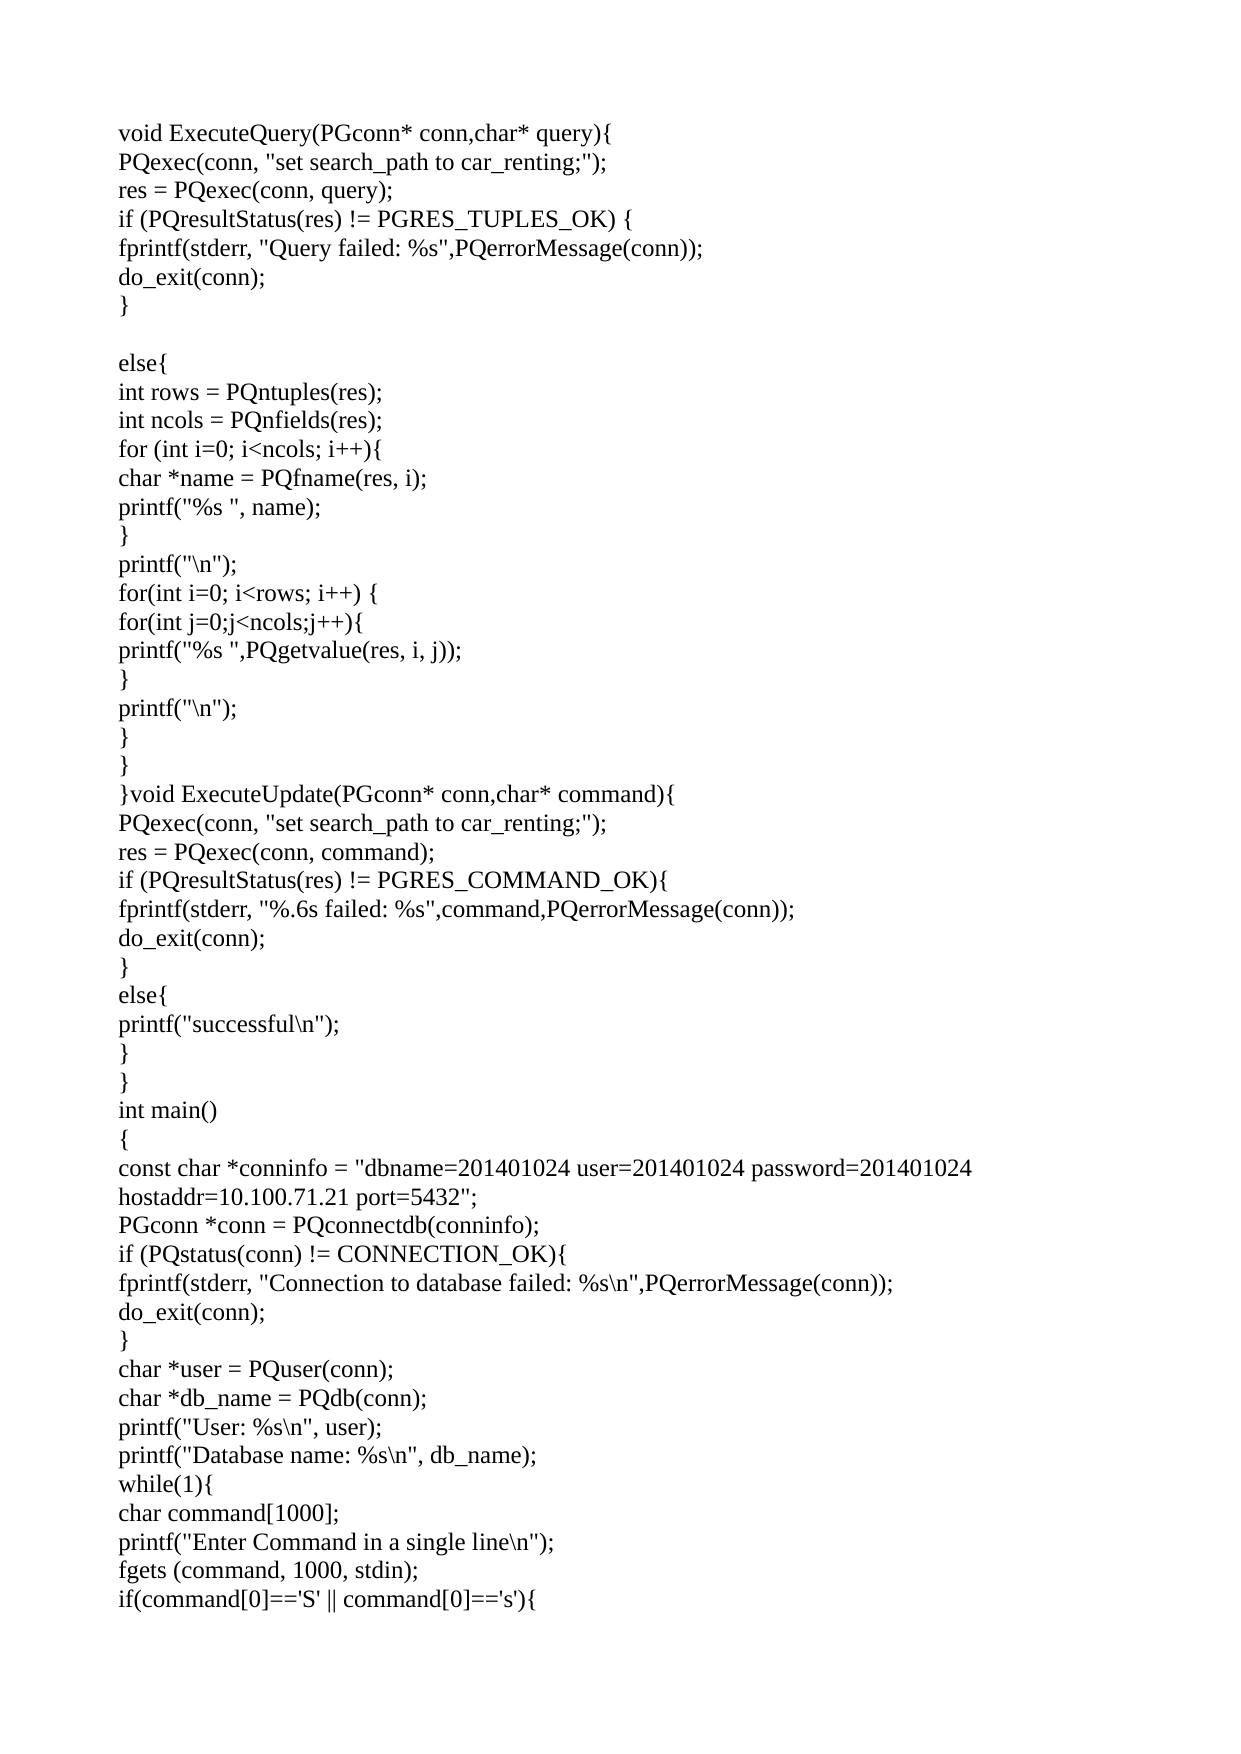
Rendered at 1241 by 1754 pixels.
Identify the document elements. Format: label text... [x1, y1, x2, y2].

text char command[1000]; [118, 1498, 1122, 1527]
text res = PQexec(conn, query); [118, 176, 1122, 204]
text void ExecuteQuery(PGconn* conn,char* query){ [118, 118, 1122, 147]
text int rows = PQntuples(res); [118, 377, 1122, 406]
text if (PQresultStatus(res) != PGRES_TUPLES_OK) { [118, 204, 1122, 233]
text int main() [118, 1096, 1122, 1124]
text } [118, 952, 1122, 981]
text if (PQstatus(conn) != CONNECTION_OK){ [118, 1239, 1122, 1268]
text }void ExecuteUpdate(PGconn* conn,char* command){ [118, 779, 1122, 808]
text printf("%s ", name); [118, 492, 1122, 521]
text fgets (command, 1000, stdin); [118, 1556, 1122, 1584]
text } [118, 664, 1122, 693]
text } [118, 1326, 1122, 1354]
text PQexec(conn, "set search_path to car_renting;"); [118, 808, 1122, 837]
text printf("%s ",PQgetvalue(res, i, j)); [118, 636, 1122, 664]
text const char *conninfo = "dbname=201401024 user=201401024 password=201401024 [118, 1153, 1122, 1182]
text fprintf(stderr, "%.6s failed: %s",command,PQerrorMessage(conn)); [118, 894, 1122, 923]
text if (PQresultStatus(res) != PGRES_COMMAND_OK){ [118, 866, 1122, 894]
text } [118, 751, 1122, 779]
text } [118, 1038, 1122, 1067]
text else{ [118, 348, 1122, 377]
text do_exit(conn); [118, 1297, 1122, 1326]
text PGconn *conn = PQconnectdb(conninfo); [118, 1211, 1122, 1239]
text do_exit(conn); [118, 262, 1122, 291]
text int ncols = PQnfields(res); [118, 406, 1122, 434]
text } [118, 521, 1122, 549]
text fprintf(stderr, "Query failed: %s",PQerrorMessage(conn)); [118, 233, 1122, 262]
text for (int i=0; i<ncols; i++){ [118, 434, 1122, 463]
text PQexec(conn, "set search_path to car_renting;"); [118, 147, 1122, 176]
text else{ [118, 981, 1122, 1009]
text for(int i=0; i<rows; i++) { [118, 578, 1122, 607]
text res = PQexec(conn, command); [118, 837, 1122, 866]
text while(1){ [118, 1469, 1122, 1498]
text do_exit(conn); [118, 923, 1122, 952]
text } [118, 722, 1122, 751]
text printf("\n"); [118, 693, 1122, 722]
text } [118, 291, 1122, 319]
text printf("\n"); [118, 549, 1122, 578]
text fprintf(stderr, "Connection to database failed: %s\n",PQerrorMessage(conn)); [118, 1268, 1122, 1297]
text for(int j=0;j<ncols;j++){ [118, 607, 1122, 636]
text printf("User: %s\n", user); [118, 1412, 1122, 1441]
text printf("Database name: %s\n", db_name); [118, 1441, 1122, 1469]
text } [118, 1067, 1122, 1096]
text char *name = PQfname(res, i); [118, 463, 1122, 492]
text char *user = PQuser(conn); [118, 1354, 1122, 1383]
text char *db_name = PQdb(conn); [118, 1383, 1122, 1412]
text printf("Enter Command in a single line\n"); [118, 1527, 1122, 1556]
text printf("successful\n"); [118, 1009, 1122, 1038]
text { [118, 1124, 1122, 1153]
text if(command[0]=='S' || command[0]=='s'){ [118, 1584, 1122, 1613]
text hostaddr=10.100.71.21 port=5432"; [118, 1182, 1122, 1211]
